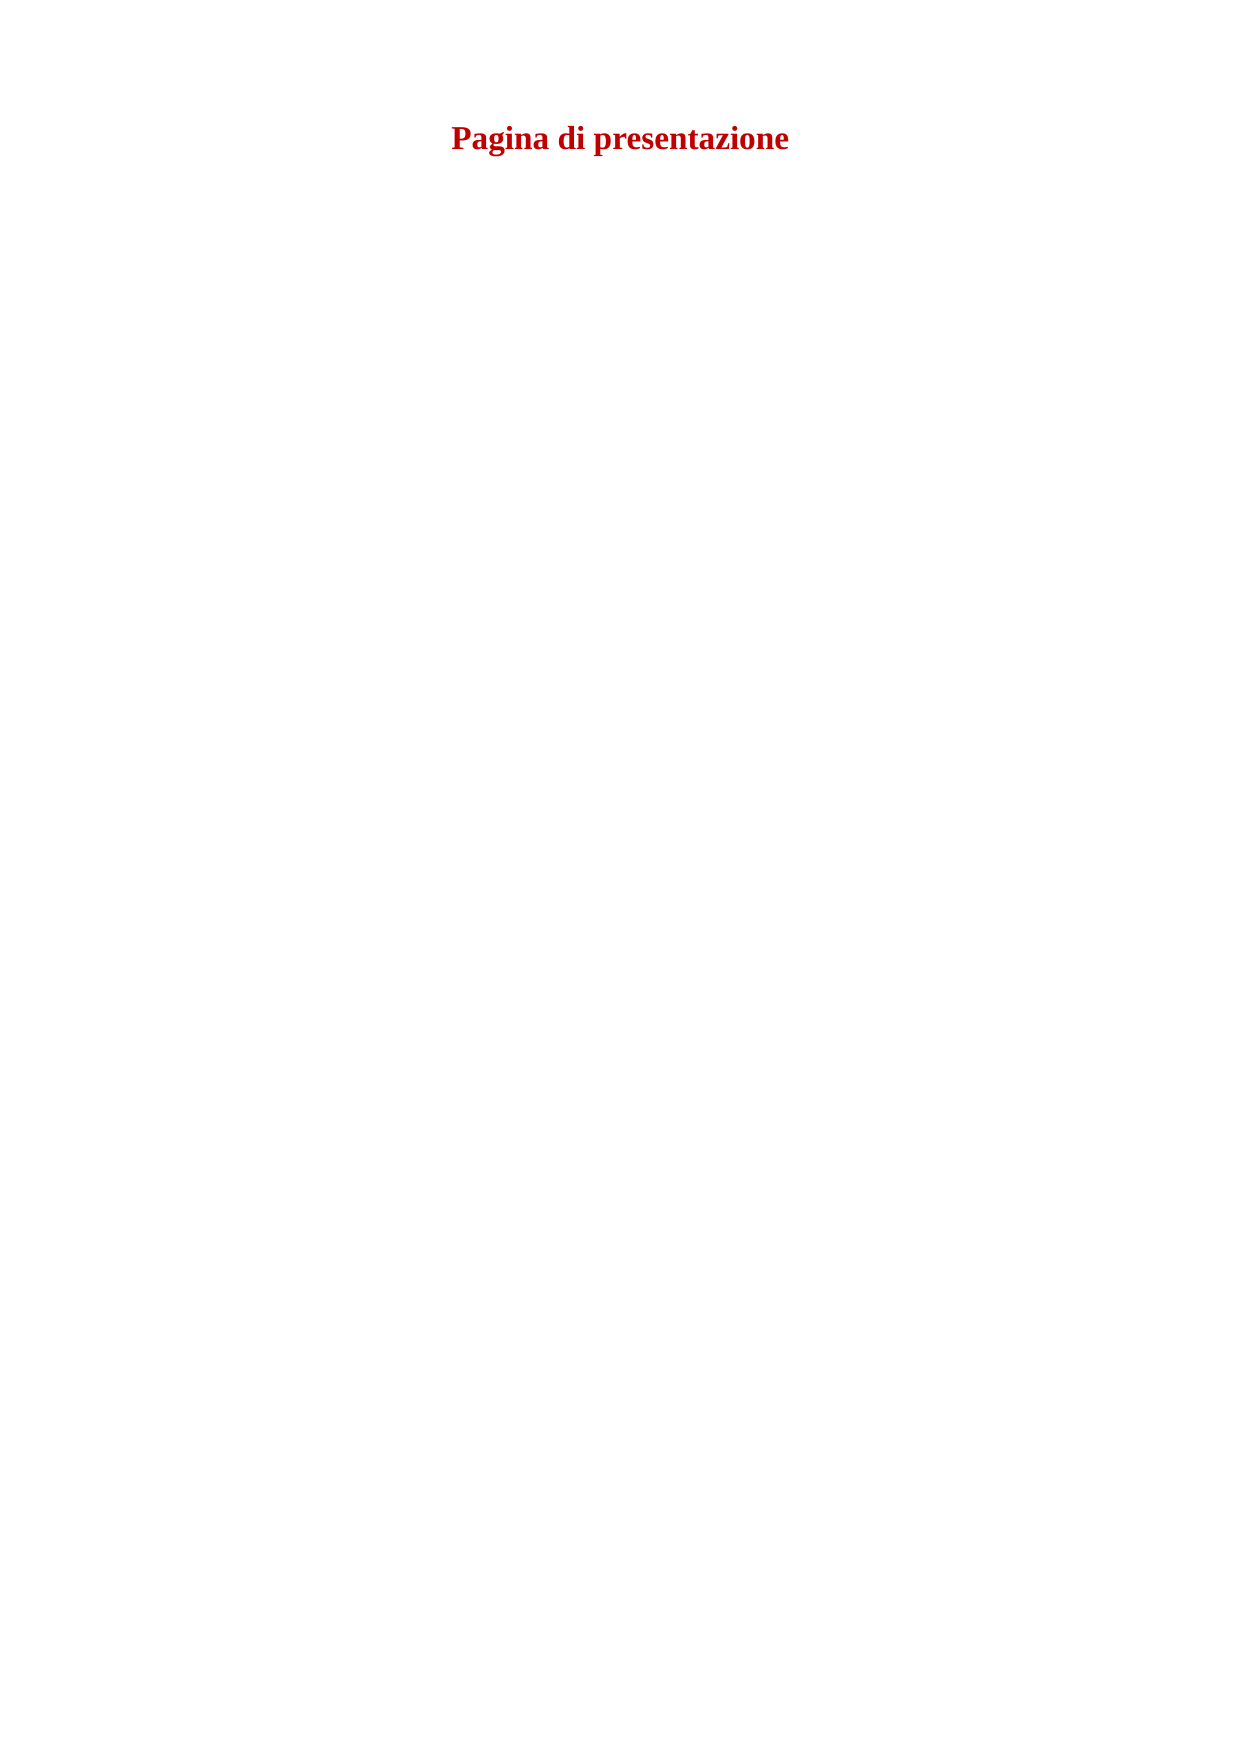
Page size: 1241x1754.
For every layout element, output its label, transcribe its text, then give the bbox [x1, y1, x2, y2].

text Pagina di presentazione [118, 118, 1122, 156]
